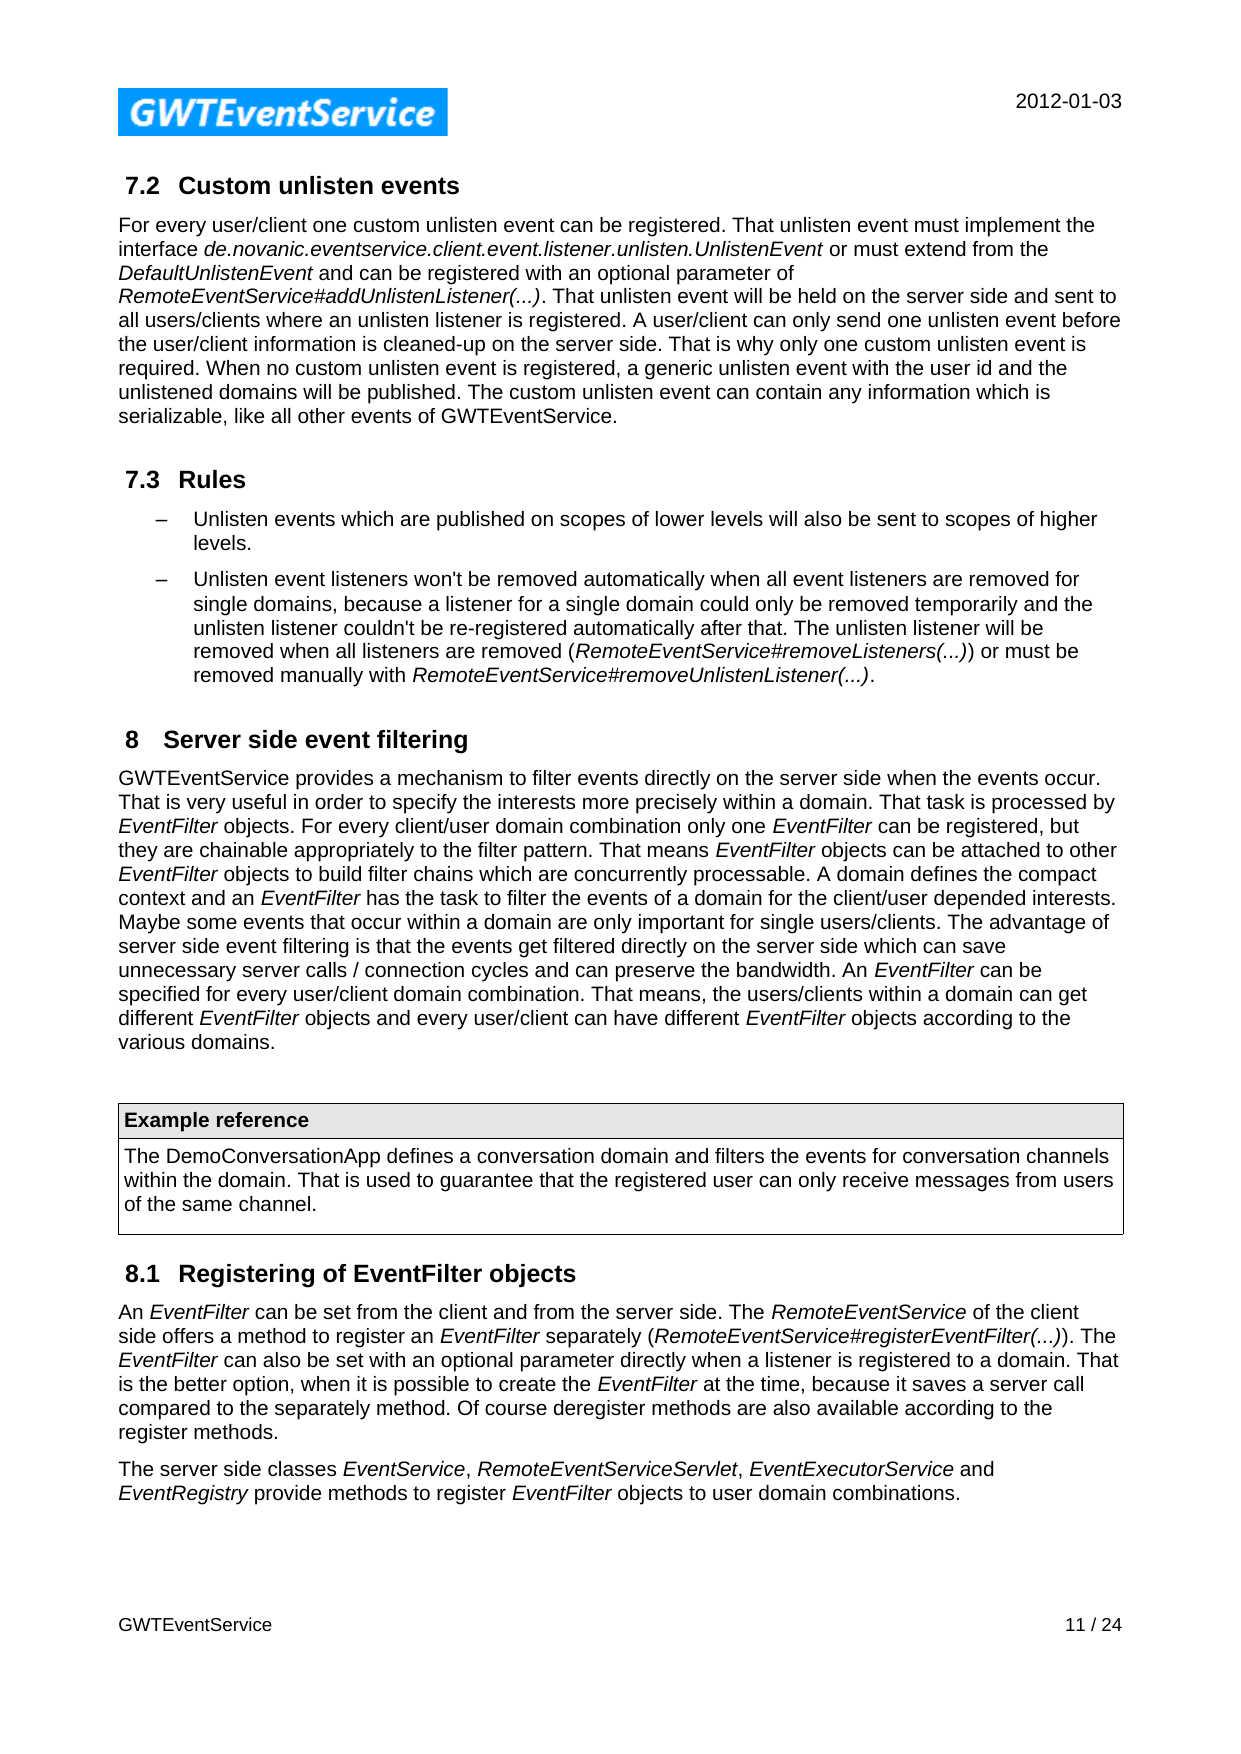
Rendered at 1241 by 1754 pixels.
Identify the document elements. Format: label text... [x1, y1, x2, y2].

picture [118, 88, 448, 136]
text An EventFilter can be set from the client and from the server side. The RemoteEventService of the client side offers a method to register an EventFilter separately (RemoteEventService#registerEventFilter(...)). The EventFilter can also be set with an optional parameter directly when a listener is registered to a domain. That is the better option, when it is possible to create the EventFilter at the time, because it saves a server call compared to the separately method. Of course deregister methods are also available according to the register methods. [118, 1300, 1122, 1444]
table_cell The DemoConversationApp defines a conversation domain and filters the events for conversation channels within the domain. That is used to guarantee that the registered user can only receive messages from users of the same channel. [119, 1139, 1123, 1234]
subtitle Server side event filtering [118, 725, 1122, 753]
list Unlisten event listeners won't be removed automatically when all event listeners are removed for single domains, because a listener for a single domain could only be removed temporarily and the unlisten listener couldn't be re-registered automatically after that. The unlisten listener will be removed when all listeners are removed (RemoteEventService#removeListeners(...)) or must be removed manually with RemoteEventService#removeUnlistenListener(...). [156, 567, 1122, 687]
subtitle Registering of EventFilter objects [118, 1259, 1122, 1288]
list Unlisten events which are published on scopes of lower levels will also be sent to scopes of higher levels. [156, 507, 1122, 555]
text GWTEventService provides a mechanism to filter events directly on the server side when the events occur. That is very useful in order to specify the interests more precisely within a domain. That task is processed by EventFilter objects. For every client/user domain combination only one EventFilter can be registered, but they are chainable appropriately to the filter pattern. That means EventFilter objects can be attached to other EventFilter objects to build filter chains which are concurrently processable. A domain defines the compact context and an EventFilter has the task to filter the events of a domain for the client/user depended interests. Maybe some events that occur within a domain are only important for single users/clients. The advantage of server side event filtering is that the events get filtered directly on the server side which can save unnecessary server calls / connection cycles and can preserve the bandwidth. An EventFilter can be specified for every user/client domain combination. That means, the users/clients within a domain can get different EventFilter objects and every user/client can have different EventFilter objects according to the various domains. [118, 766, 1122, 1053]
text For every user/client one custom unlisten event can be registered. That unlisten event must implement the interface de.novanic.eventservice.client.event.listener.unlisten.UnlistenEvent or must extend from the DefaultUnlistenEvent and can be registered with an optional parameter of RemoteEventService#addUnlistenListener(...). That unlisten event will be held on the server side and sent to all users/clients where an unlisten listener is registered. A user/client can only send one unlisten event before the user/client information is cleaned-up on the server side. That is why only one custom unlisten event is required. When no custom unlisten event is registered, a generic unlisten event with the user id and the unlistened domains will be published. The custom unlisten event can contain any information which is serializable, like all other events of GWTEventService. [118, 212, 1122, 428]
subtitle Rules [118, 466, 1122, 494]
text The server side classes EventService, RemoteEventServiceServlet, EventExecutorService and EventRegistry provide methods to register EventFilter objects to user domain combinations. [118, 1456, 1122, 1504]
table_header Example reference [119, 1104, 1123, 1138]
subtitle Custom unlisten events [118, 171, 1122, 200]
